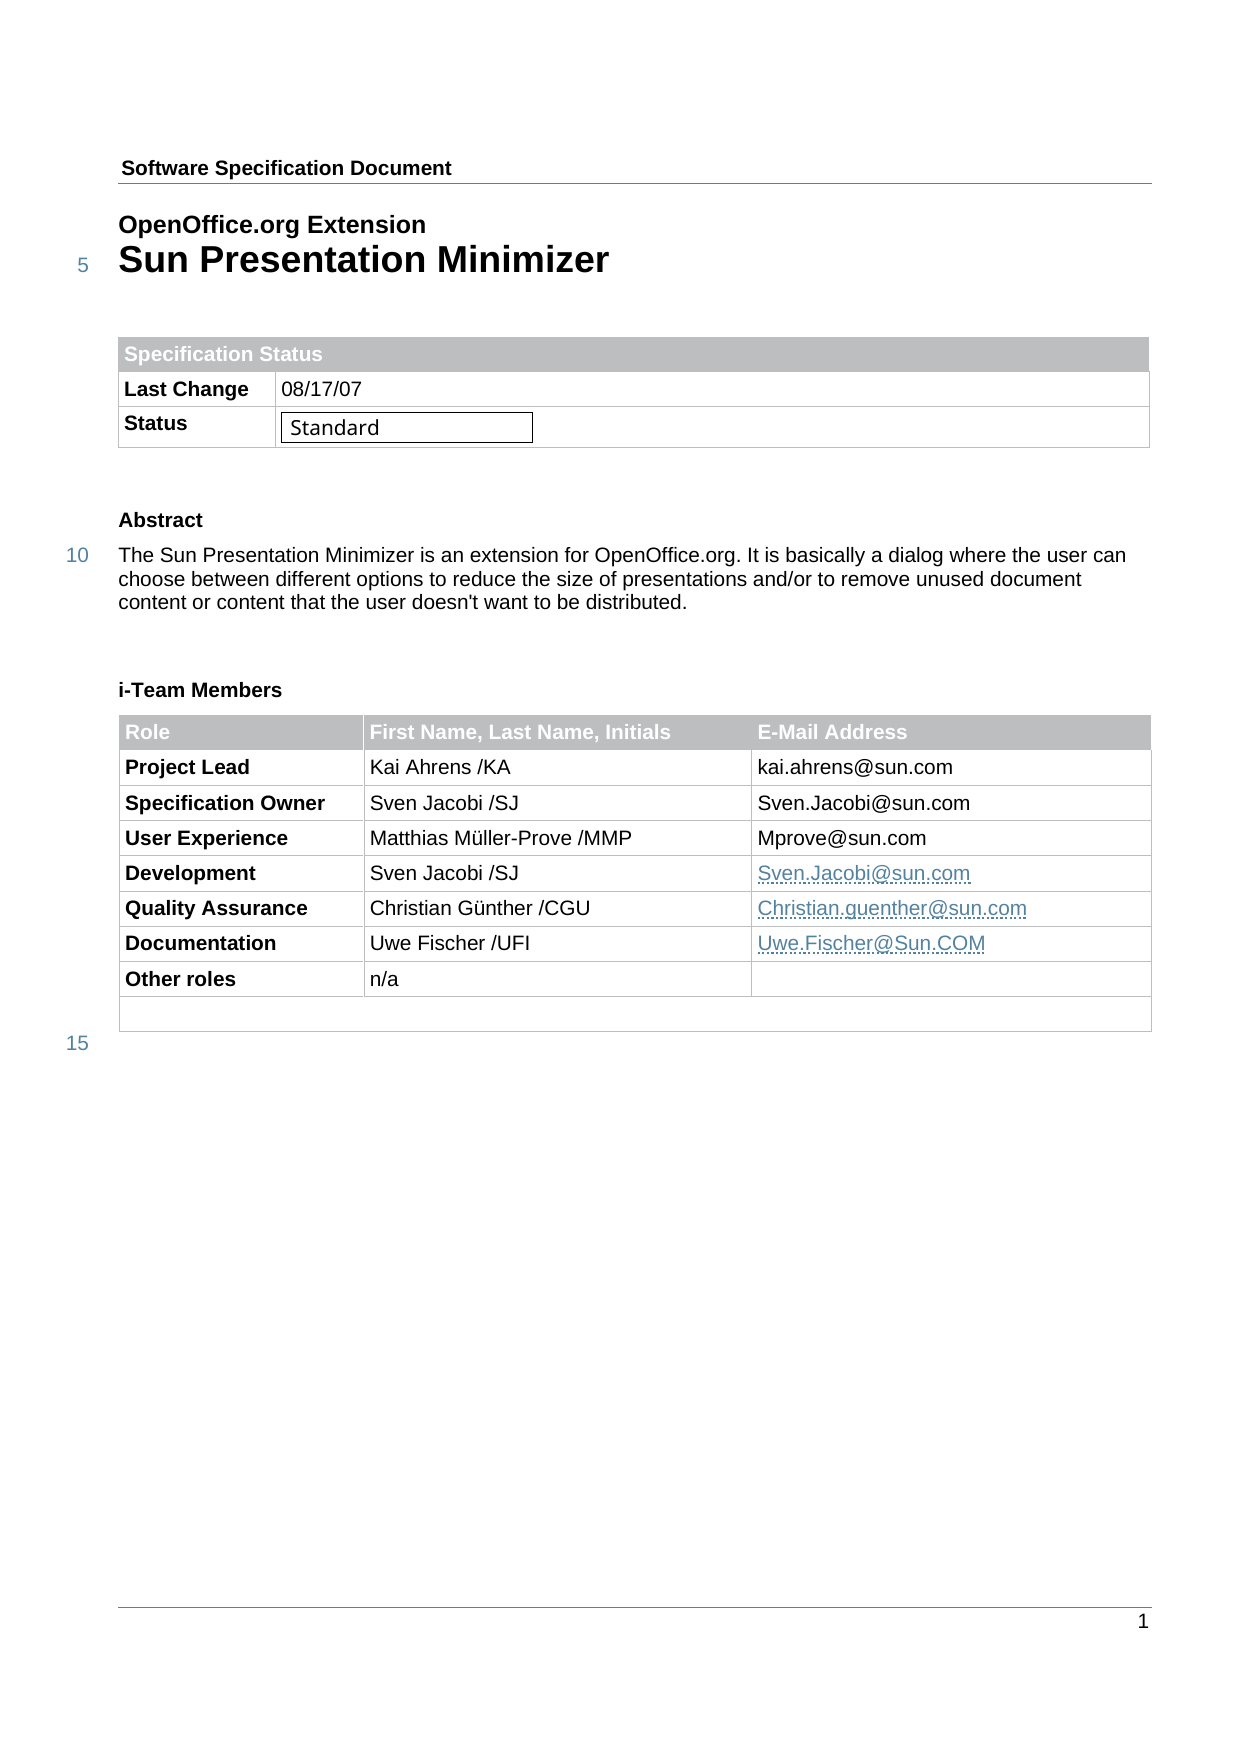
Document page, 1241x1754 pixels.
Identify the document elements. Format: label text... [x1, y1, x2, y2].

table_header Role [119, 715, 363, 750]
table_cell Development [120, 856, 363, 891]
table_cell Uwe Fischer /UFI [365, 927, 751, 961]
table_cell Sven.Jacobi@sun.com [752, 786, 1151, 820]
table_cell Project Lead [120, 750, 363, 785]
table_header First Name, Last Name, Initials [364, 715, 751, 750]
table_cell [752, 962, 1151, 996]
table_header Specification Status [118, 337, 1149, 371]
table_cell Other roles [120, 962, 363, 996]
table_cell Uwe.Fischer@Sun.COM [752, 927, 1151, 961]
table_cell 08/17/07 [276, 372, 1149, 406]
table_cell PRELIMINARY status is the initial conception of a specification. STANDARD A specification with status Standard is considered to be stable and has the approval of the i-Team. OBSOLETE An Obsolete specification is a specification that has been identified unnecessary. For example due to; technology changes or changes in other standards or specifications. [276, 407, 1149, 447]
subtitle i-Team Members [118, 679, 1152, 702]
table_cell Quality Assurance [120, 892, 363, 926]
table_cell Christian Günther /CGU [365, 892, 751, 926]
table_cell Christian.guenther@sun.com [752, 892, 1151, 926]
table_cell Sven Jacobi /SJ [365, 856, 751, 891]
table_cell User Experience [120, 821, 363, 855]
table_cell Kai Ahrens /KA [365, 750, 751, 785]
table_cell Specification Owner [120, 786, 363, 820]
text Sun Presentation Minimizer [118, 239, 1152, 281]
table_header E-Mail Address [751, 715, 1151, 750]
table_cell Mprove@sun.com [752, 821, 1151, 855]
text OpenOffice.org Extension [118, 211, 1152, 239]
table_cell [120, 997, 1151, 1031]
table_cell n/a [365, 962, 751, 996]
subtitle Abstract [118, 508, 1152, 531]
text The Sun Presentation Minimizer is an extension for OpenOffice.org. It is basically a dialog where the user can choose between different options to reduce the size of presentations and/or to remove unused document content or content that the user doesn't want to be distributed. [118, 544, 1152, 614]
table_cell Status [119, 407, 275, 447]
table_cell kai.ahrens@sun.com [752, 750, 1151, 785]
text Software Specification Document [118, 154, 1152, 183]
table_cell Sven Jacobi /SJ [365, 786, 751, 820]
table_cell Matthias Müller-Prove /MMP [365, 821, 751, 855]
table_cell Sven.Jacobi@sun.com [752, 856, 1151, 891]
table_cell Last Change [119, 372, 275, 406]
table_cell Documentation [120, 927, 363, 961]
